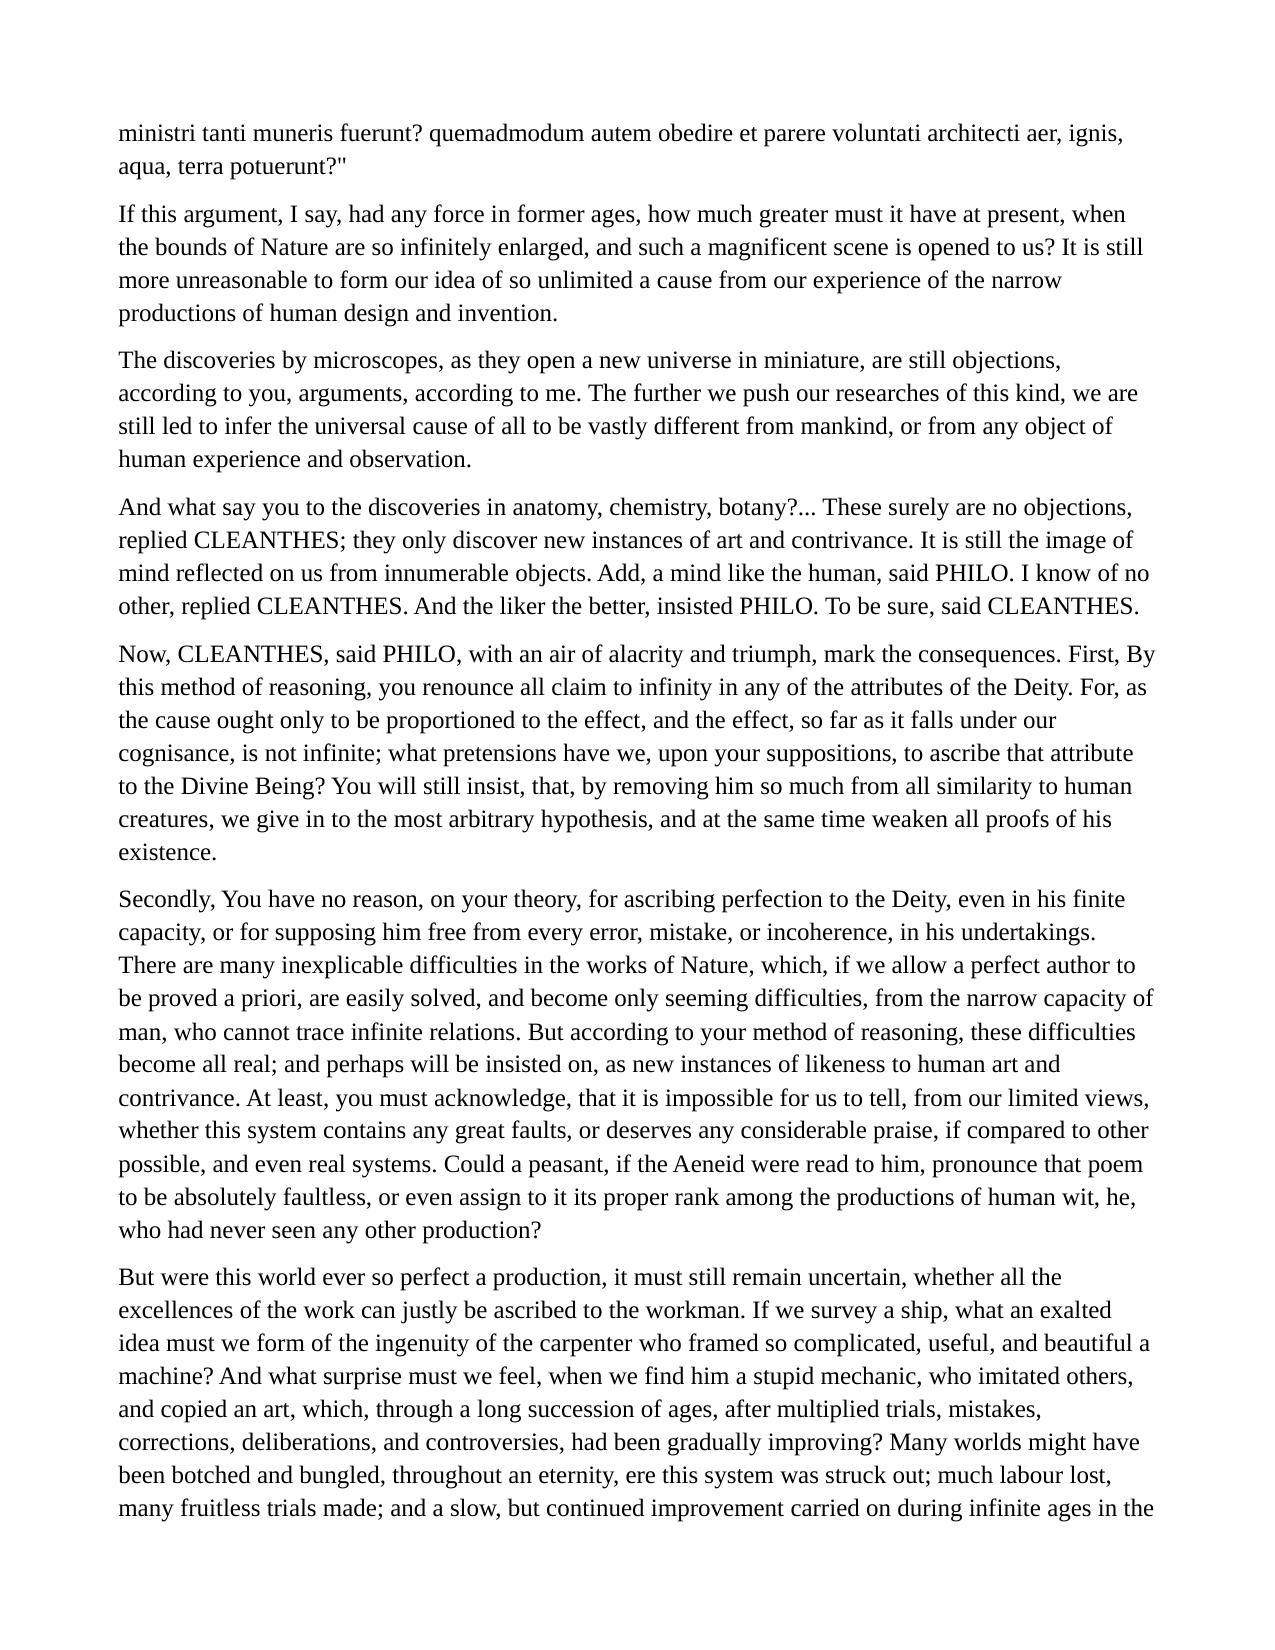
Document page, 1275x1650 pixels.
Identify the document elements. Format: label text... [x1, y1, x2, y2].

text Secondly, You have no reason, on your theory, for ascribing perfection to the Deity, even in his finite capacity, or for supposing him free from every error, mistake, or incoherence, in his undertakings. There are many inexplicable difficulties in the works of Nature, which, if we allow a perfect author to be proved a priori, are easily solved, and become only seeming difficulties, from the narrow capacity of man, who cannot trace infinite relations. But according to your method of reasoning, these difficulties become all real; and perhaps will be insisted on, as new instances of likeness to human art and contrivance. At least, you must acknowledge, that it is impossible for us to tell, from our limited views, whether this system contains any great faults, or deserves any considerable praise, if compared to other possible, and even real systems. Could a peasant, if the Aeneid were read to him, pronounce that poem to be absolutely faultless, or even assign to it its proper rank among the productions of human wit, he, who had never seen any other production? [118, 884, 1157, 1243]
text And what say you to the discoveries in anatomy, chemistry, botany?... These surely are no objections, replied CLEANTHES; they only discover new instances of art and contrivance. It is still the image of mind reflected on us from innumerable objects. Add, a mind like the human, said PHILO. I know of no other, replied CLEANTHES. And the liker the better, insisted PHILO. To be sure, said CLEANTHES. [118, 492, 1157, 620]
text ministri tanti muneris fuerunt? quemadmodum autem obedire et parere voluntati architecti aer, ignis, aqua, terra potuerunt?" [118, 118, 1157, 180]
text Now, CLEANTHES, said PHILO, with an air of alacrity and triumph, mark the consequences. First, By this method of reasoning, you renounce all claim to infinity in any of the attributes of the Deity. For, as the cause ought only to be proportioned to the effect, and the effect, so far as it falls under our cognisance, is not infinite; what pretensions have we, upon your suppositions, to ascribe that attribute to the Divine Being? You will still insist, that, by removing him so much from all similarity to human creatures, we give in to the most arbitrary hypothesis, and at the same time weaken all proofs of his existence. [118, 639, 1157, 866]
text The discoveries by microscopes, as they open a new universe in miniature, are still objections, according to you, arguments, according to me. The further we push our researches of this kind, we are still led to infer the universal cause of all to be vastly different from mankind, or from any object of human experience and observation. [118, 345, 1157, 473]
text But were this world ever so perfect a production, it must still remain uncertain, whether all the excellences of the work can justly be ascribed to the workman. If we survey a ship, what an exalted idea must we form of the ingenuity of the carpenter who framed so complicated, useful, and beautiful a machine? And what surprise must we feel, when we find him a stupid mechanic, who imitated others, and copied an art, which, through a long succession of ages, after multiplied trials, mistakes, corrections, deliberations, and controversies, had been gradually improving? Many worlds might have been botched and bungled, throughout an eternity, ere this system was struck out; much labour lost, many fruitless trials made; and a slow, but continued improvement carried on during infinite ages in the [118, 1262, 1157, 1522]
text If this argument, I say, had any force in former ages, how much greater must it have at present, when the bounds of Nature are so infinitely enlarged, and such a magnificent scene is opened to us? It is still more unreasonable to form our idea of so unlimited a cause from our experience of the narrow productions of human design and invention. [118, 199, 1157, 327]
